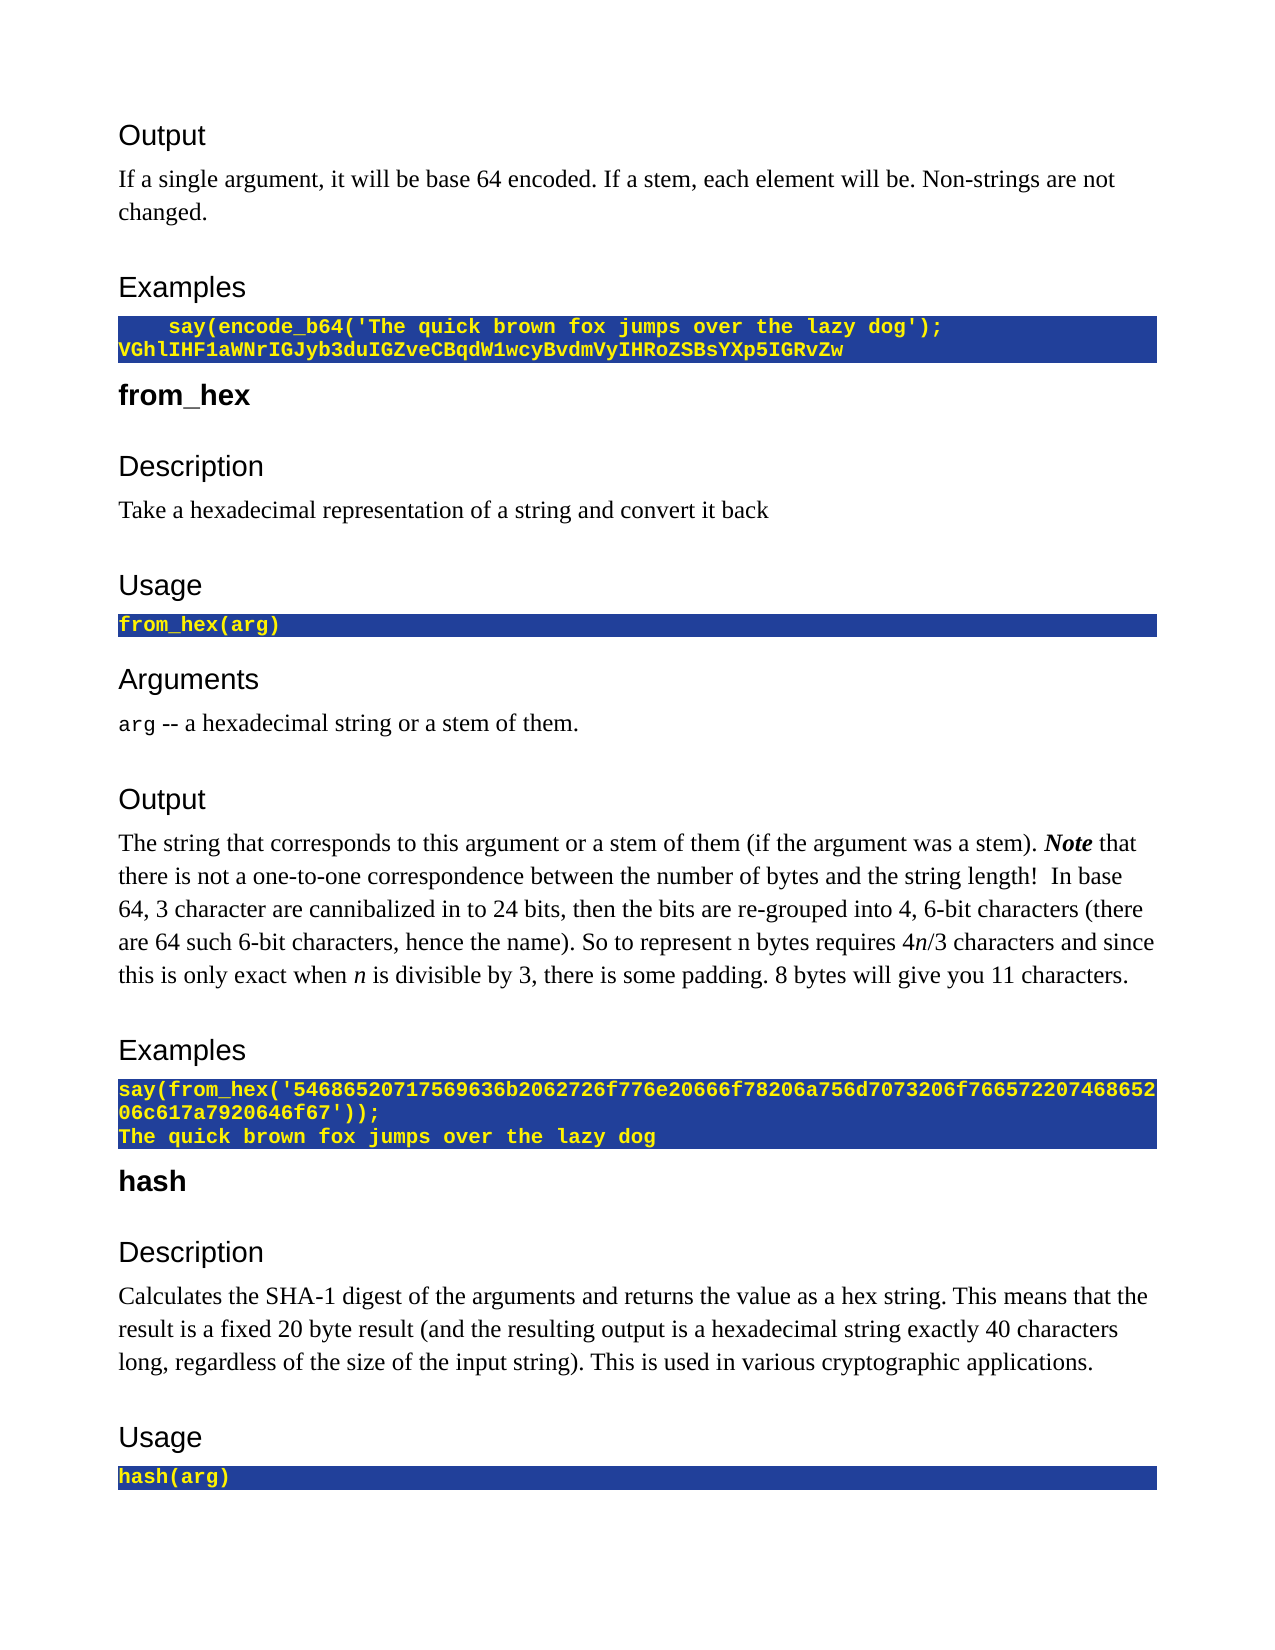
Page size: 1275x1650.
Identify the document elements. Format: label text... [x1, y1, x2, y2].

subtitle Output [118, 118, 1157, 152]
text VGhlIHF1aWNrIGJyb3duIGZveCBqdW1wcyBvdmVyIHRoZSBsYXp5IGRvZw [118, 339, 1157, 363]
text The string that corresponds to this argument or a stem of them (if the argument was a stem). Note that there is not a one-to-one correspondence between the number of bytes and the string length! In base 64, 3 character are cannibalized in to 24 bits, then the bits are re-grouped into 4, 6-bit characters (there are 64 such 6-bit characters, hence the name). So to represent n bytes requires 4n/3 characters and since this is only exact when n is divisible by 3, there is some padding. 8 bytes will give you 11 characters. [118, 828, 1157, 989]
text Take a hexadecimal representation of a string and convert it back [118, 495, 1157, 524]
text The quick brown fox jumps over the lazy dog [118, 1126, 1157, 1149]
text Calculates the SHA-1 digest of the arguments and returns the value as a hex string. This means that the result is a fixed 20 byte result (and the resulting output is a hexadecimal string exactly 40 characters long, regardless of the size of the input string). This is used in various cryptographic applications. [118, 1281, 1157, 1376]
subtitle Examples [118, 270, 1157, 303]
text from_hex(arg) [118, 614, 1157, 637]
subtitle Examples [118, 1033, 1157, 1066]
text If a single argument, it will be base 64 encoded. If a stem, each element will be. Non-strings are not changed. [118, 164, 1157, 226]
subtitle Output [118, 782, 1157, 815]
text hash(arg) [118, 1466, 1157, 1490]
subtitle hash [118, 1164, 1157, 1198]
subtitle Arguments [118, 662, 1157, 696]
subtitle Usage [118, 568, 1157, 601]
text say(from_hex('54686520717569636b2062726f776e20666f78206a756d7073206f76657220746865206c617a7920646f67')); [118, 1079, 1157, 1126]
subtitle from_hex [118, 378, 1157, 411]
text arg -- a hexadecimal string or a stem of them. [118, 708, 1157, 738]
subtitle Usage [118, 1420, 1157, 1454]
subtitle Description [118, 1235, 1157, 1269]
text say(encode_b64('The quick brown fox jumps over the lazy dog'); [118, 316, 1157, 339]
subtitle Description [118, 449, 1157, 482]
